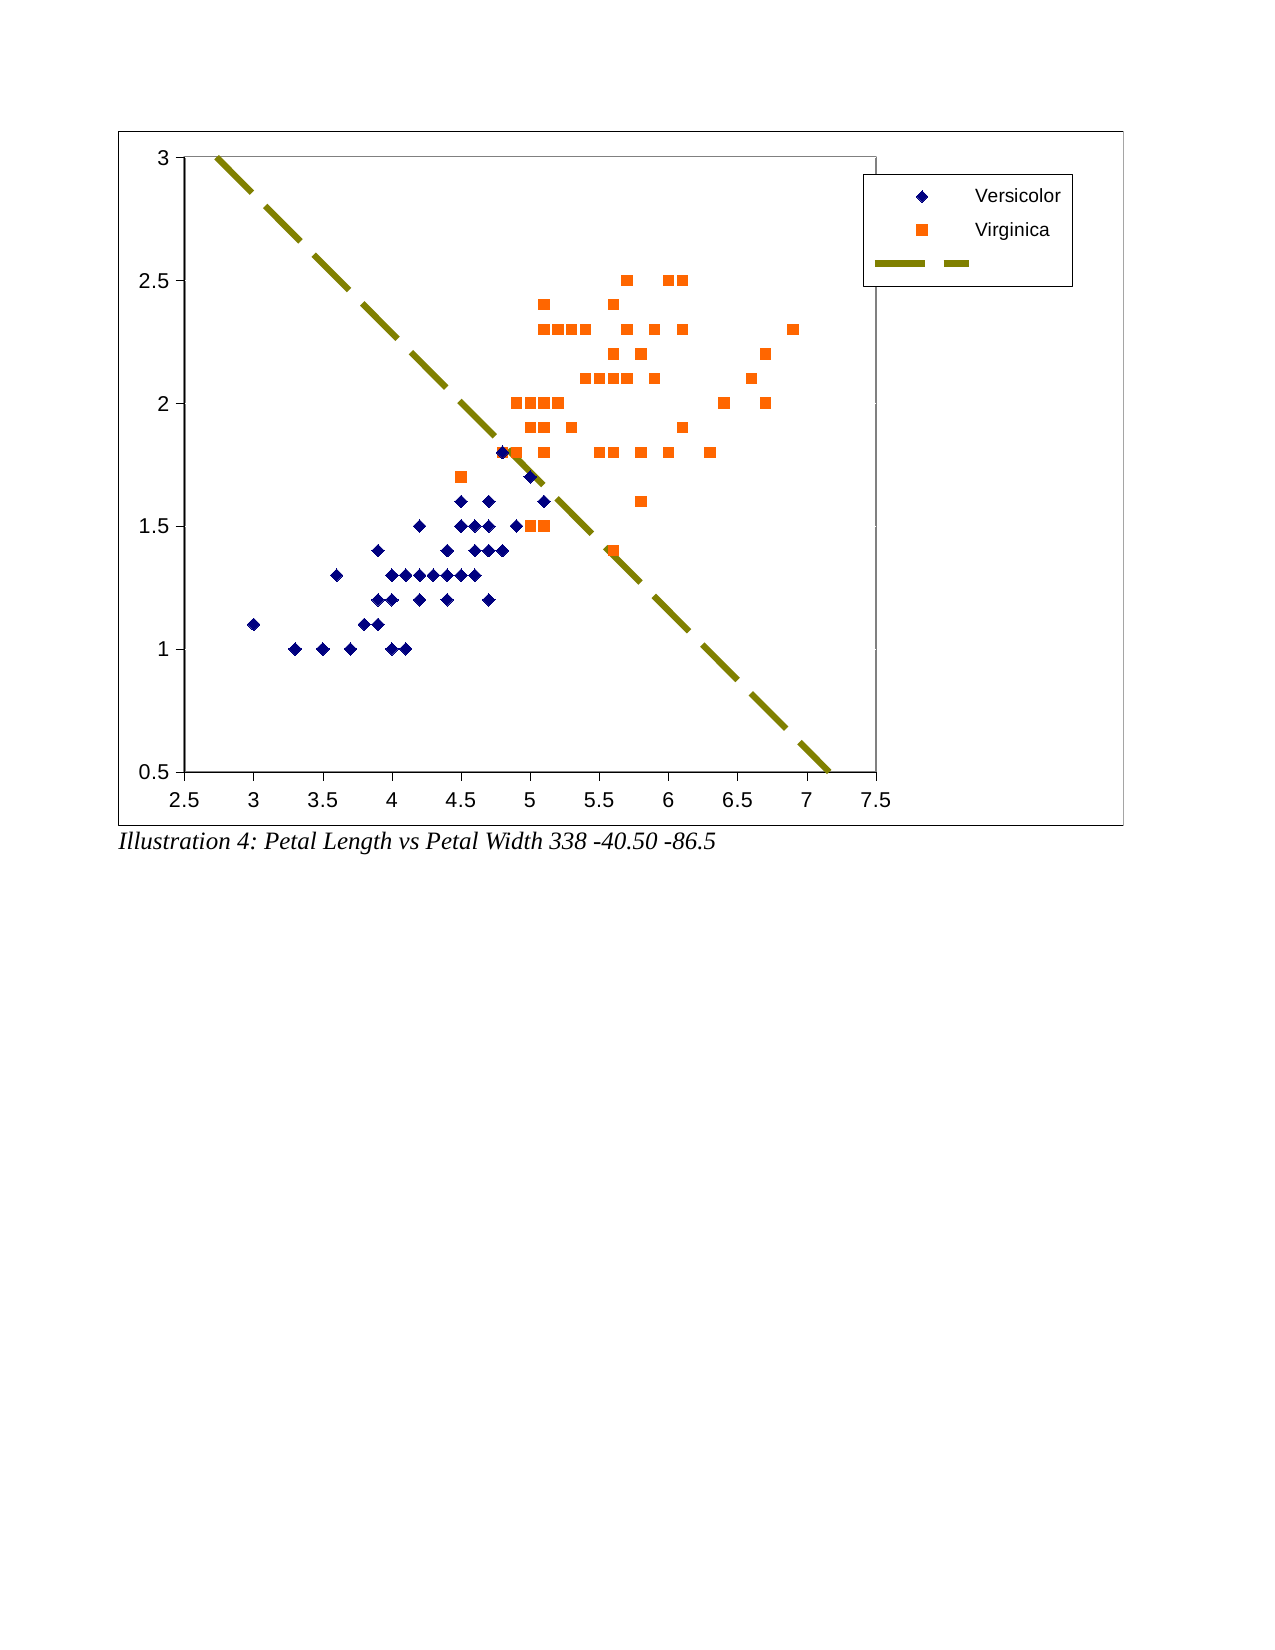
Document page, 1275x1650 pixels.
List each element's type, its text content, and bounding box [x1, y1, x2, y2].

text Illustration 4: Petal Length vs Petal Width 338 -40.50 -86.5 [118, 826, 1123, 855]
